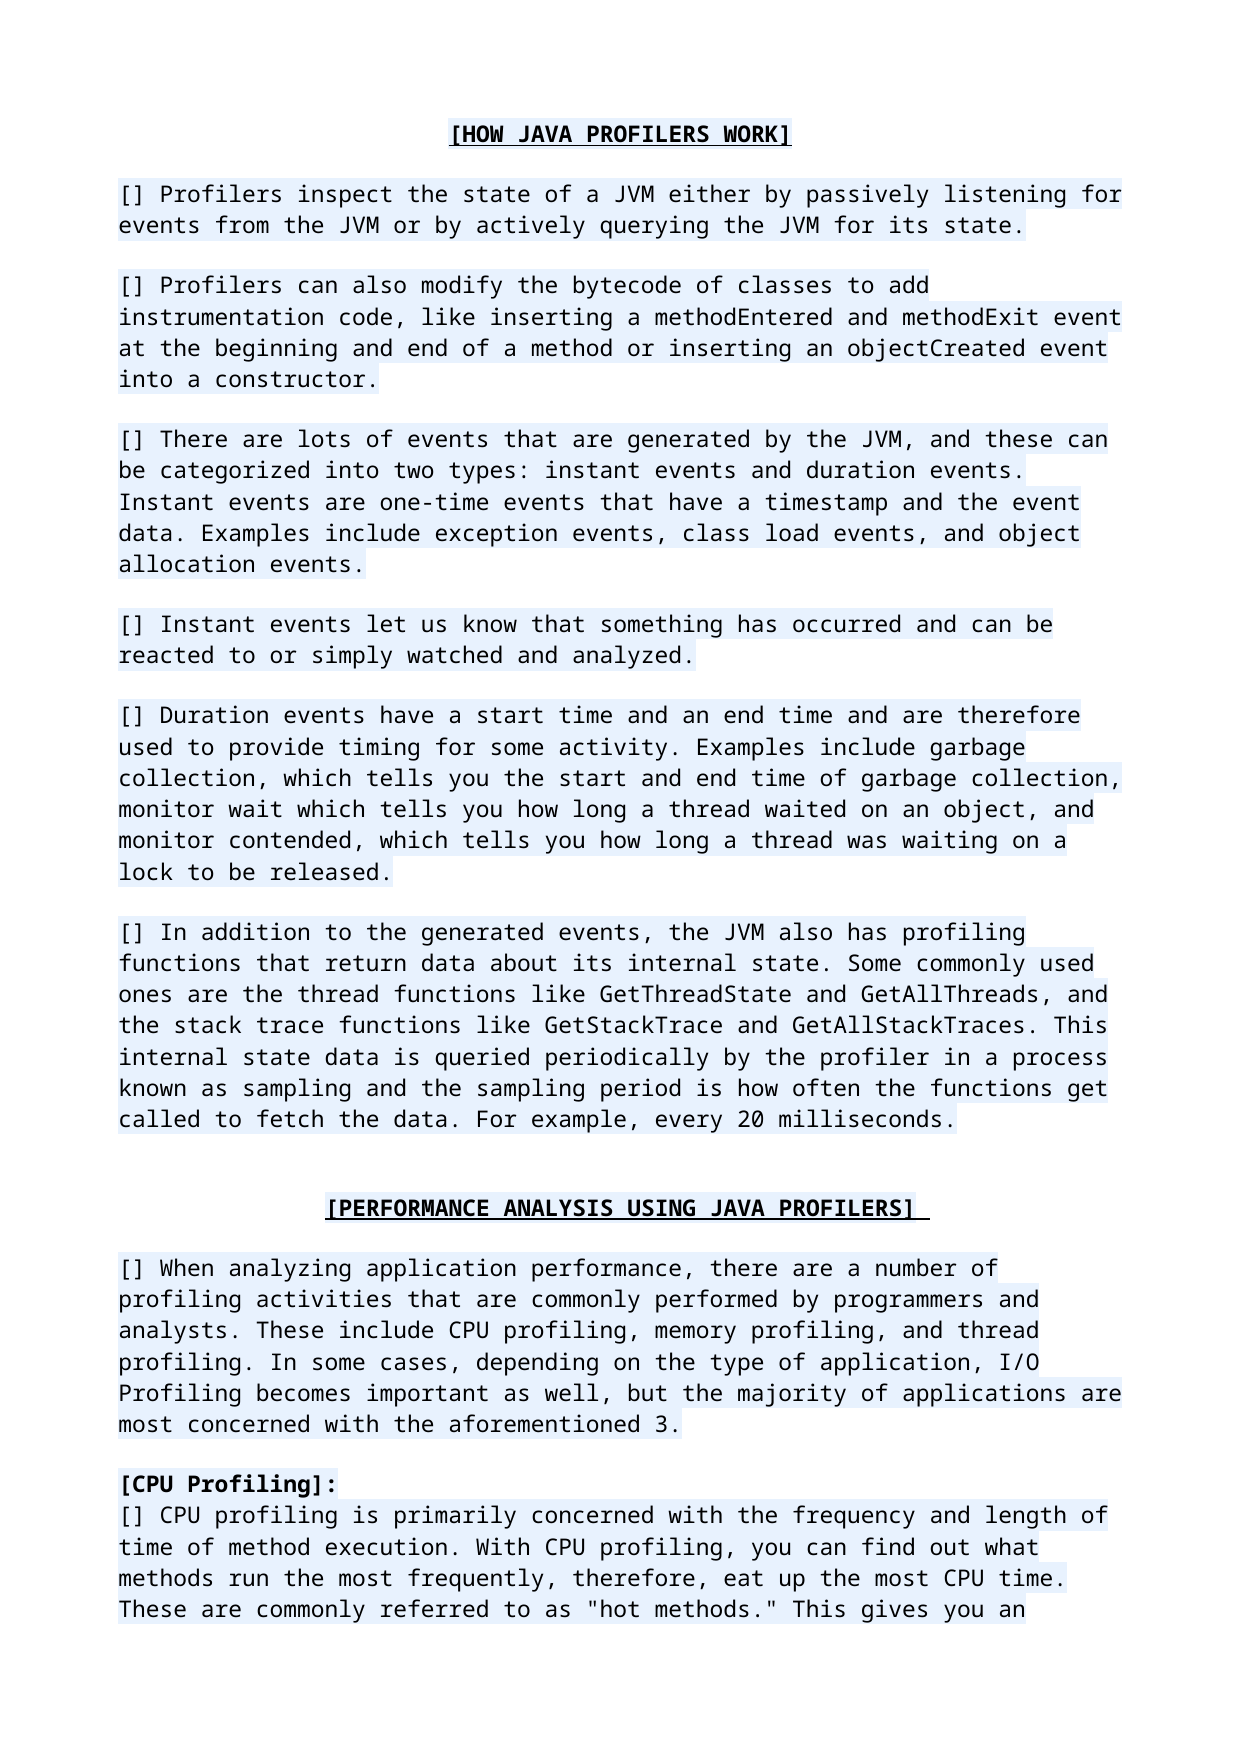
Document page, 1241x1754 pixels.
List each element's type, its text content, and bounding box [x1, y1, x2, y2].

text [HOW JAVA PROFILERS WORK] [118, 118, 1122, 149]
text [] Profilers inspect the state of a JVM either by passively listening for events from the JVM or by actively querying the JVM for its state. [118, 178, 1122, 241]
text [] Duration events have a start time and an end time and are therefore used to provide timing for some activity. Examples include garbage collection, which tells you the start and end time of garbage collection, monitor wait which tells you how long a thread waited on an object, and monitor contended, which tells you how long a thread was waiting on a lock to be released. [118, 699, 1122, 887]
text [] Instant events let us know that something has occurred and can be reacted to or simply watched and analyzed. [118, 608, 1122, 671]
text [] Profilers can also modify the bytecode of classes to add instrumentation code, like inserting a methodEntered and methodExit event at the beginning and end of a method or inserting an objectCreated event into a constructor. [118, 269, 1122, 394]
text [] In addition to the generated events, the JVM also has profiling functions that return data about its internal state. Some commonly used ones are the thread functions like GetThreadState and GetAllThreads, and the stack trace functions like GetStackTrace and GetAllStackTraces. This internal state data is queried periodically by the profiler in a process known as sampling and the sampling period is how often the functions get called to fetch the data. For example, every 20 milliseconds. [118, 916, 1122, 1134]
text [] There are lots of events that are generated by the JVM, and these can be categorized into two types: instant events and duration events. Instant events are one-time events that have a timestamp and the event data. Examples include exception events, class load events, and object allocation events. [118, 423, 1122, 579]
text [] CPU profiling is primarily concerned with the frequency and length of time of method execution. With CPU profiling, you can find out what methods run the most frequently, therefore, eat up the most CPU time. These are commonly referred to as "hot methods." This gives you an [118, 1499, 1122, 1624]
text [PERFORMANCE ANALYSIS USING JAVA PROFILERS] [118, 1192, 1122, 1223]
text [] When analyzing application performance, there are a number of profiling activities that are commonly performed by programmers and analysts. These include CPU profiling, memory profiling, and thread profiling. In some cases, depending on the type of application, I/O Profiling becomes important as well, but the majority of applications are most concerned with the aforementioned 3. [118, 1252, 1122, 1439]
text [CPU Profiling]: [118, 1468, 1122, 1499]
